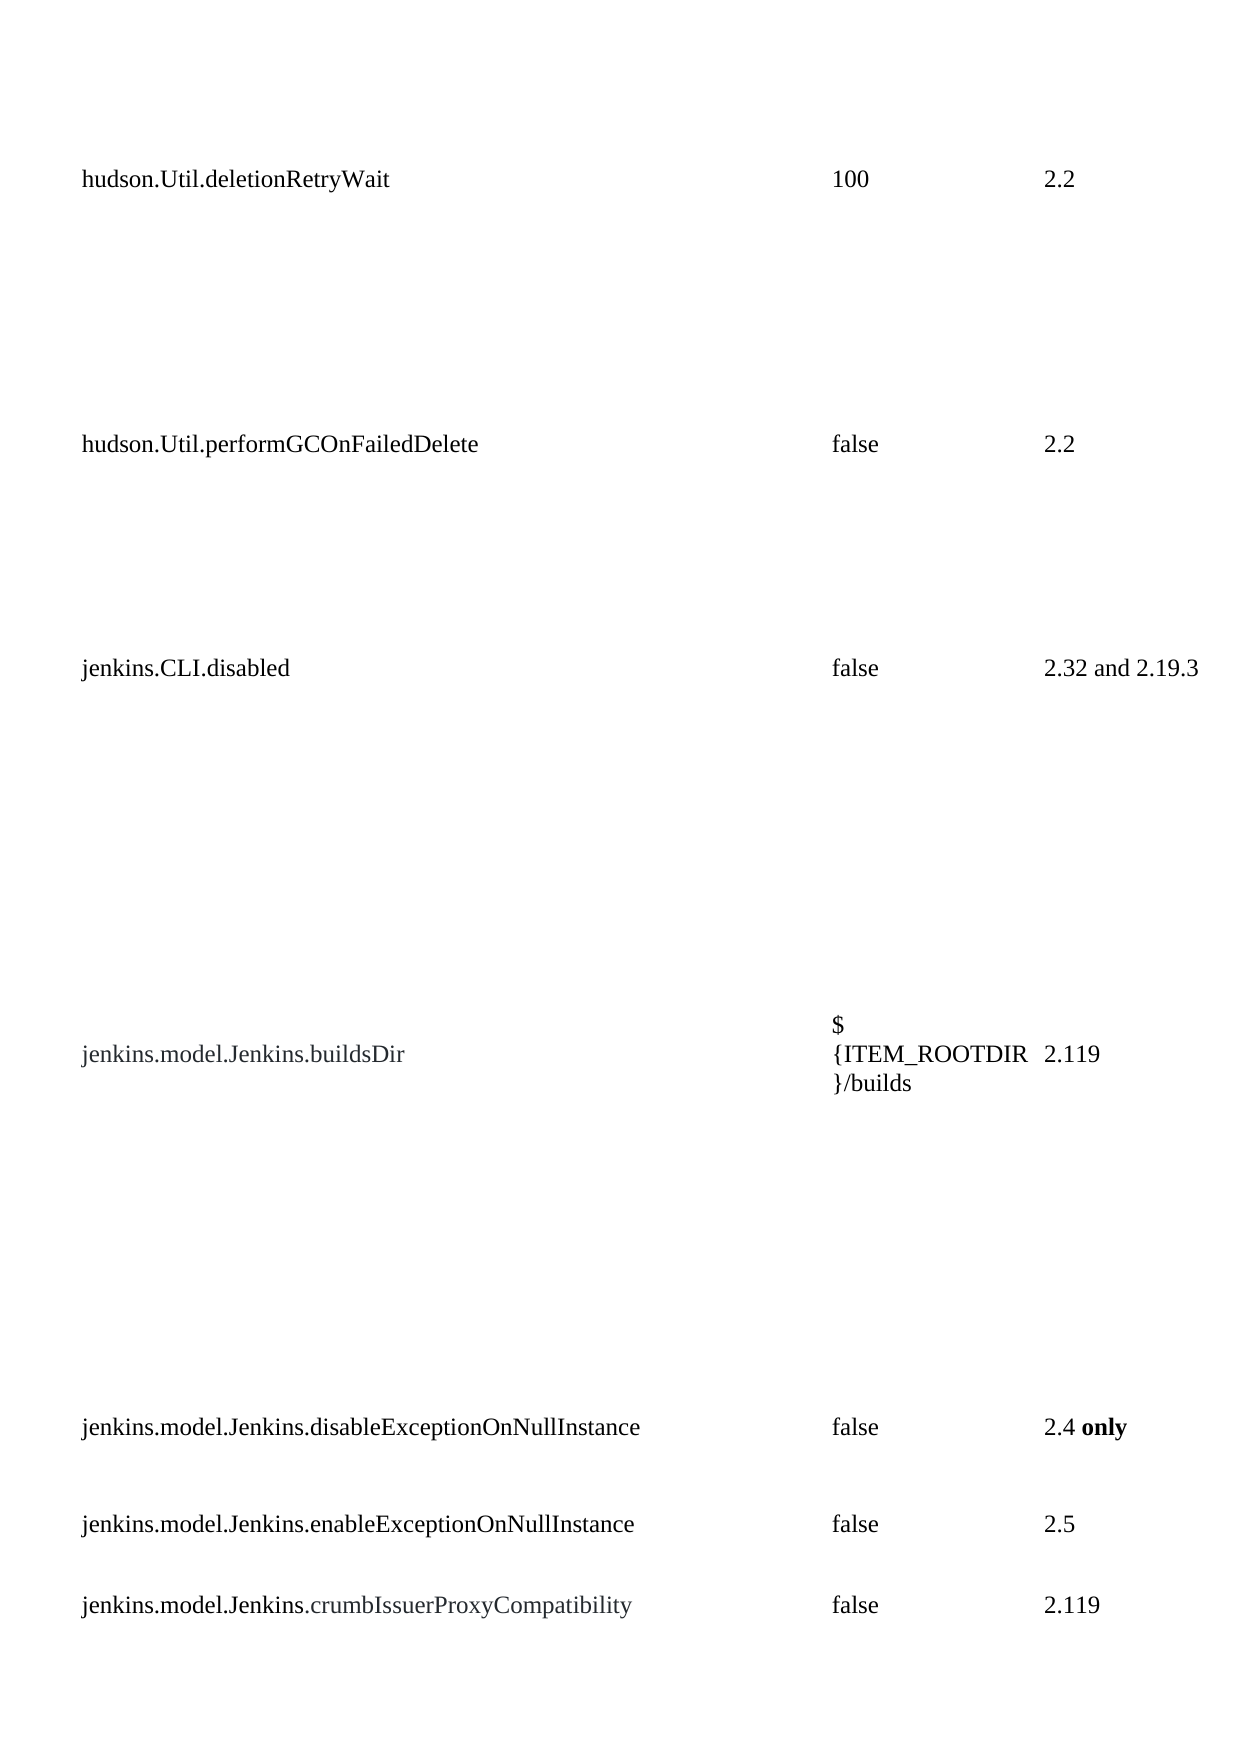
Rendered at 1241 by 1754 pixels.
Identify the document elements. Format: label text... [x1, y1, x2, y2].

table_cell false [829, 1393, 1041, 1489]
table_cell 2.5 [1041, 1490, 1240, 1587]
table_cell 2.119 [1041, 715, 1240, 1393]
table_cell false [829, 649, 1041, 715]
table_cell false [829, 1587, 1041, 1623]
table_cell hudson.Util.performGCOnFailedDelete [79, 269, 829, 649]
table_cell 2.32 and 2.19.3 [1041, 649, 1240, 715]
table_cell hudson.Util.deletionRetryWait [79, 118, 829, 268]
table_cell 2.2 [1041, 269, 1240, 649]
table_cell jenkins.model.Jenkins.crumbIssuerProxyCompatibility [79, 1587, 829, 1623]
table_cell 2.119 [1041, 1587, 1240, 1623]
table_cell jenkins.model.Jenkins.disableExceptionOnNullInstance [79, 1393, 829, 1489]
table_cell 100 [829, 118, 1041, 268]
table_cell false [829, 269, 1041, 649]
table_cell false [829, 1490, 1041, 1587]
table_cell 2.4 only [1041, 1393, 1240, 1489]
table_cell ${ITEM_ROOTDIR}/builds [829, 715, 1041, 1393]
table_cell jenkins.model.Jenkins.buildsDir [79, 715, 829, 1393]
table_cell jenkins.model.Jenkins.enableExceptionOnNullInstance [79, 1490, 829, 1587]
table_cell jenkins.CLI.disabled [79, 649, 829, 715]
table_cell 2.2 [1041, 118, 1240, 268]
